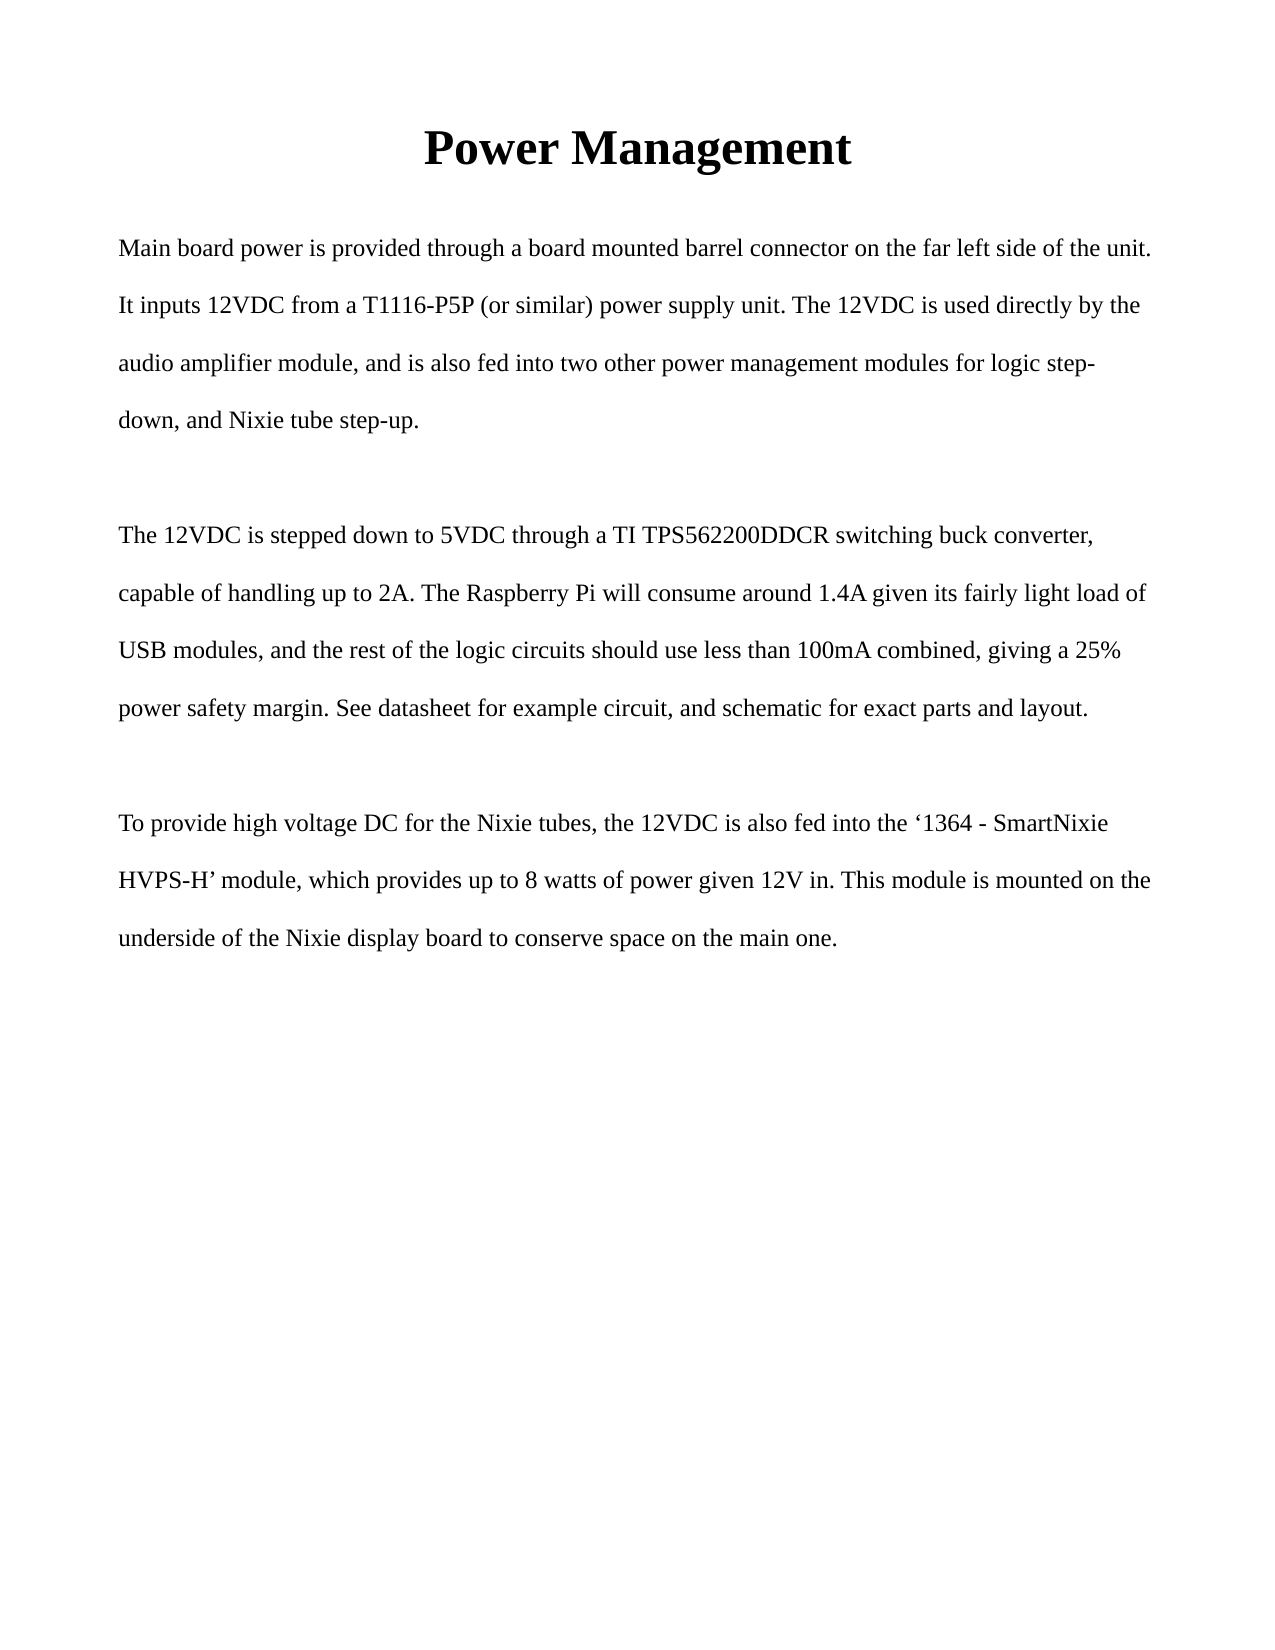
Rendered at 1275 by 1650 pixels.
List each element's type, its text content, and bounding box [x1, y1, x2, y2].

text Power Management [118, 118, 1157, 176]
text The 12VDC is stepped down to 5VDC through a TI TPS562200DDCR switching buck converter, capable of handling up to 2A. The Raspberry Pi will consume around 1.4A given its fairly light load of USB modules, and the rest of the logic circuits should use less than 100mA combined, giving a 25% power safety margin. See datasheet for example circuit, and schematic for exact parts and layout. [118, 521, 1157, 722]
text To provide high voltage DC for the Nixie tubes, the 12VDC is also fed into the ‘1364 - SmartNixie HVPS-H’ module, which provides up to 8 watts of power given 12V in. This module is mounted on the underside of the Nixie display board to conserve space on the main one. [118, 808, 1157, 952]
text Main board power is provided through a board mounted barrel connector on the far left side of the unit. It inputs 12VDC from a T1116-P5P (or similar) power supply unit. The 12VDC is used directly by the audio amplifier module, and is also fed into two other power management modules for logic step-down, and Nixie tube step-up. [118, 233, 1157, 434]
